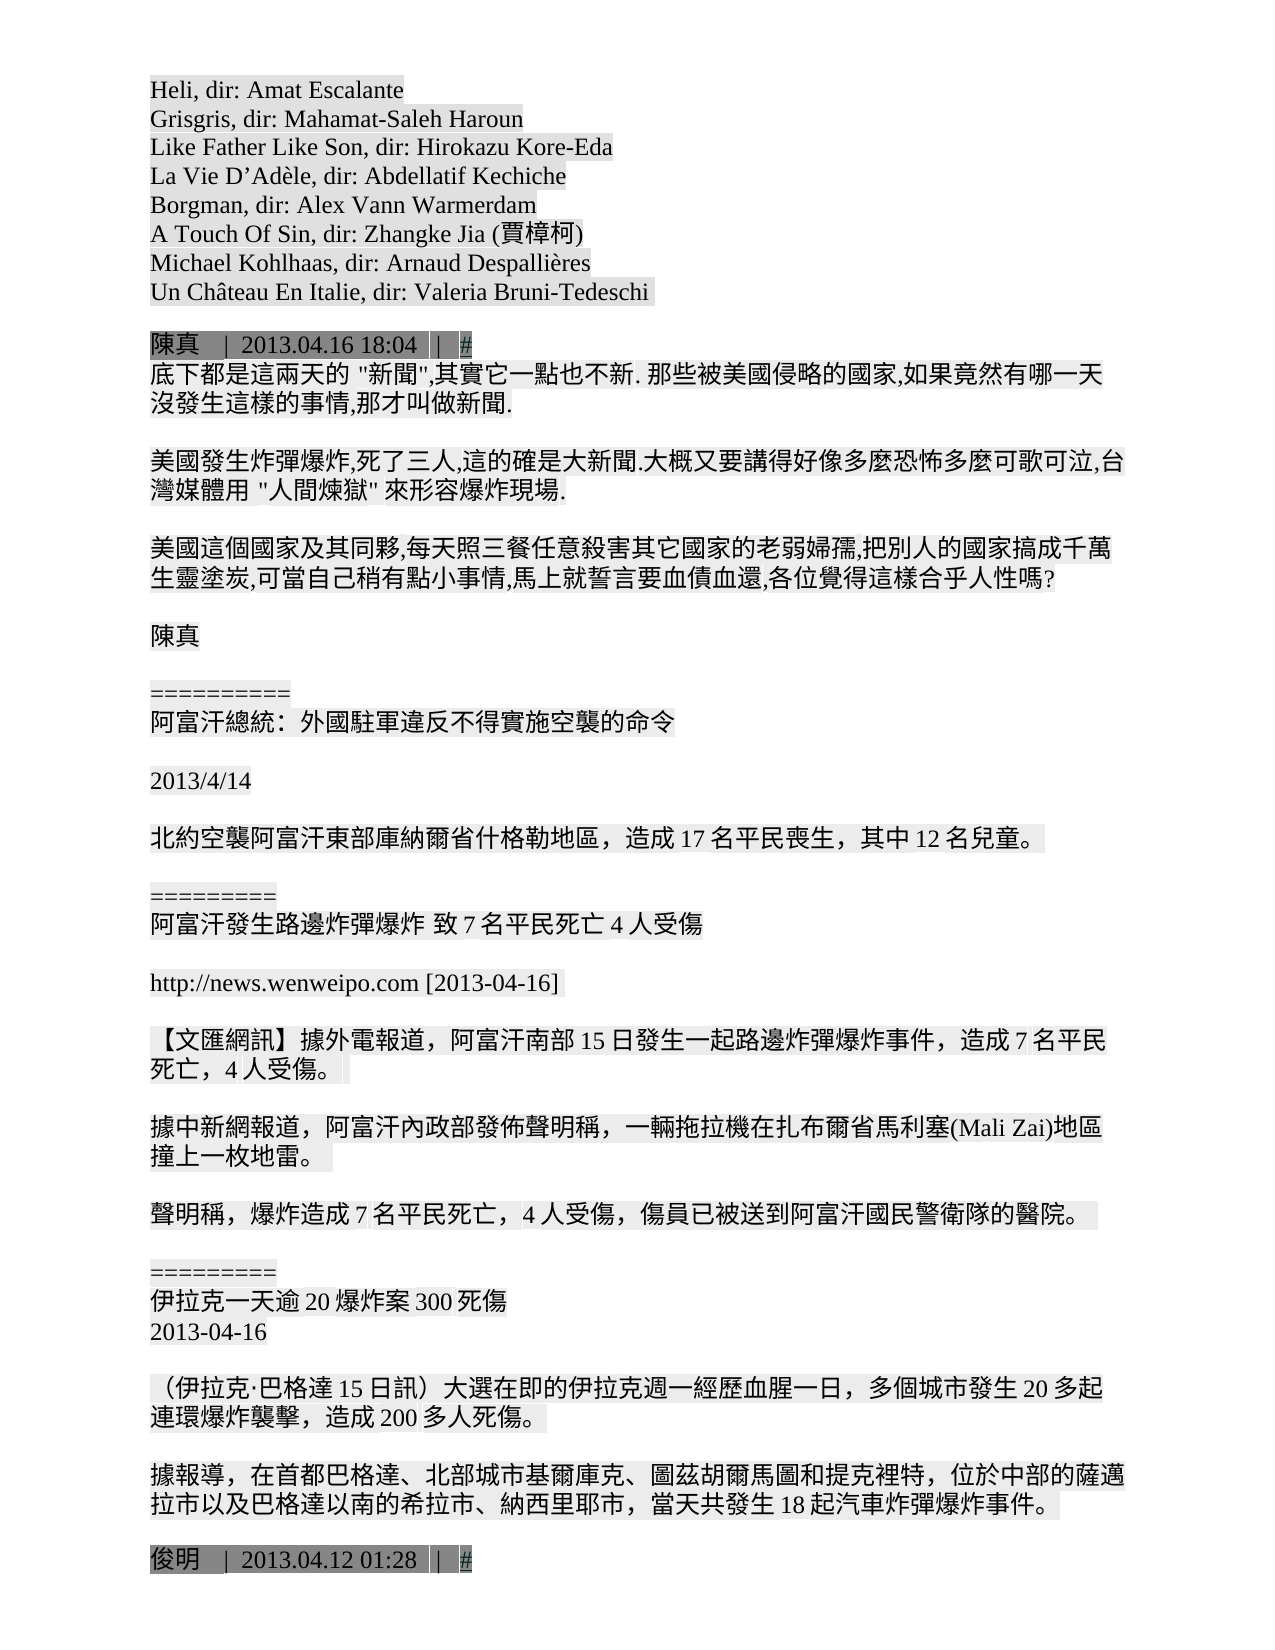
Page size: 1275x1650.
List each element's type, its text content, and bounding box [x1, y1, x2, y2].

text Heli, dir: Amat Escalante Grisgris, dir: Mahamat-Saleh Haroun Like Father Like Son, dir: Hirokazu Kore-Eda La Vie D’Adèle, dir: Abdellatif Kechiche Borgman, dir: Alex Vann Warmerdam A Touch Of Sin, dir: Zhangke Jia (賈樟柯) Michael Kohlhaas, dir: Arnaud Despallières Un Château En Italie, dir: Valeria Bruni-Tedeschi [150, 75, 1125, 306]
text 陳真 | 2013.04.16 18:04 | # [150, 331, 1125, 360]
text 底下都是這兩天的 "新聞",其實它一點也不新. 那些被美國侵略的國家,如果竟然有哪一天沒發生這樣的事情,那才叫做新聞. 美國發生炸彈爆炸,死了三人,這的確是大新聞.大概又要講得好像多麼恐怖多麼可歌可泣,台灣媒體用 "人間煉獄" 來形容爆炸現場. 美國這個國家及其同夥,每天照三餐任意殺害其它國家的老弱婦孺,把別人的國家搞成千萬生靈塗炭,可當自己稍有點小事情,馬上就誓言要血債血還,各位覺得這樣合乎人性嗎? 陳真 ========== 阿富汗總統：外國駐軍違反不得實施空襲的命令 2013/4/14 北約空襲阿富汗東部庫納爾省什格勒地區，造成17名平民喪生，其中12名兒童。 ========= 阿富汗發生路邊炸彈爆炸 致7名平民死亡4人受傷 http://news.wenweipo.com [2013-04-16] 【文匯網訊】據外電報道，阿富汗南部15日發生一起路邊炸彈爆炸事件，造成7名平民死亡，4人受傷。 據中新網報道，阿富汗內政部發佈聲明稱，一輛拖拉機在扎布爾省馬利塞(Mali Zai)地區撞上一枚地雷。 聲明稱，爆炸造成7名平民死亡，4人受傷，傷員已被送到阿富汗國民警衛隊的醫院。 ========= 伊拉克一天逾20爆炸案300死傷 2013-04-16 （伊拉克‧巴格達15日訊）大選在即的伊拉克週一經歷血腥一日，多個城市發生20多起連環爆炸襲擊，造成200多人死傷。 據報導，在首都巴格達、北部城市基爾庫克、圖茲胡爾馬圖和提克裡特，位於中部的薩邁拉市以及巴格達以南的希拉市、納西里耶市，當天共發生18起汽車炸彈爆炸事件。 [150, 360, 1125, 1520]
text 俊明 | 2013.04.12 01:28 | # [150, 1545, 1125, 1574]
